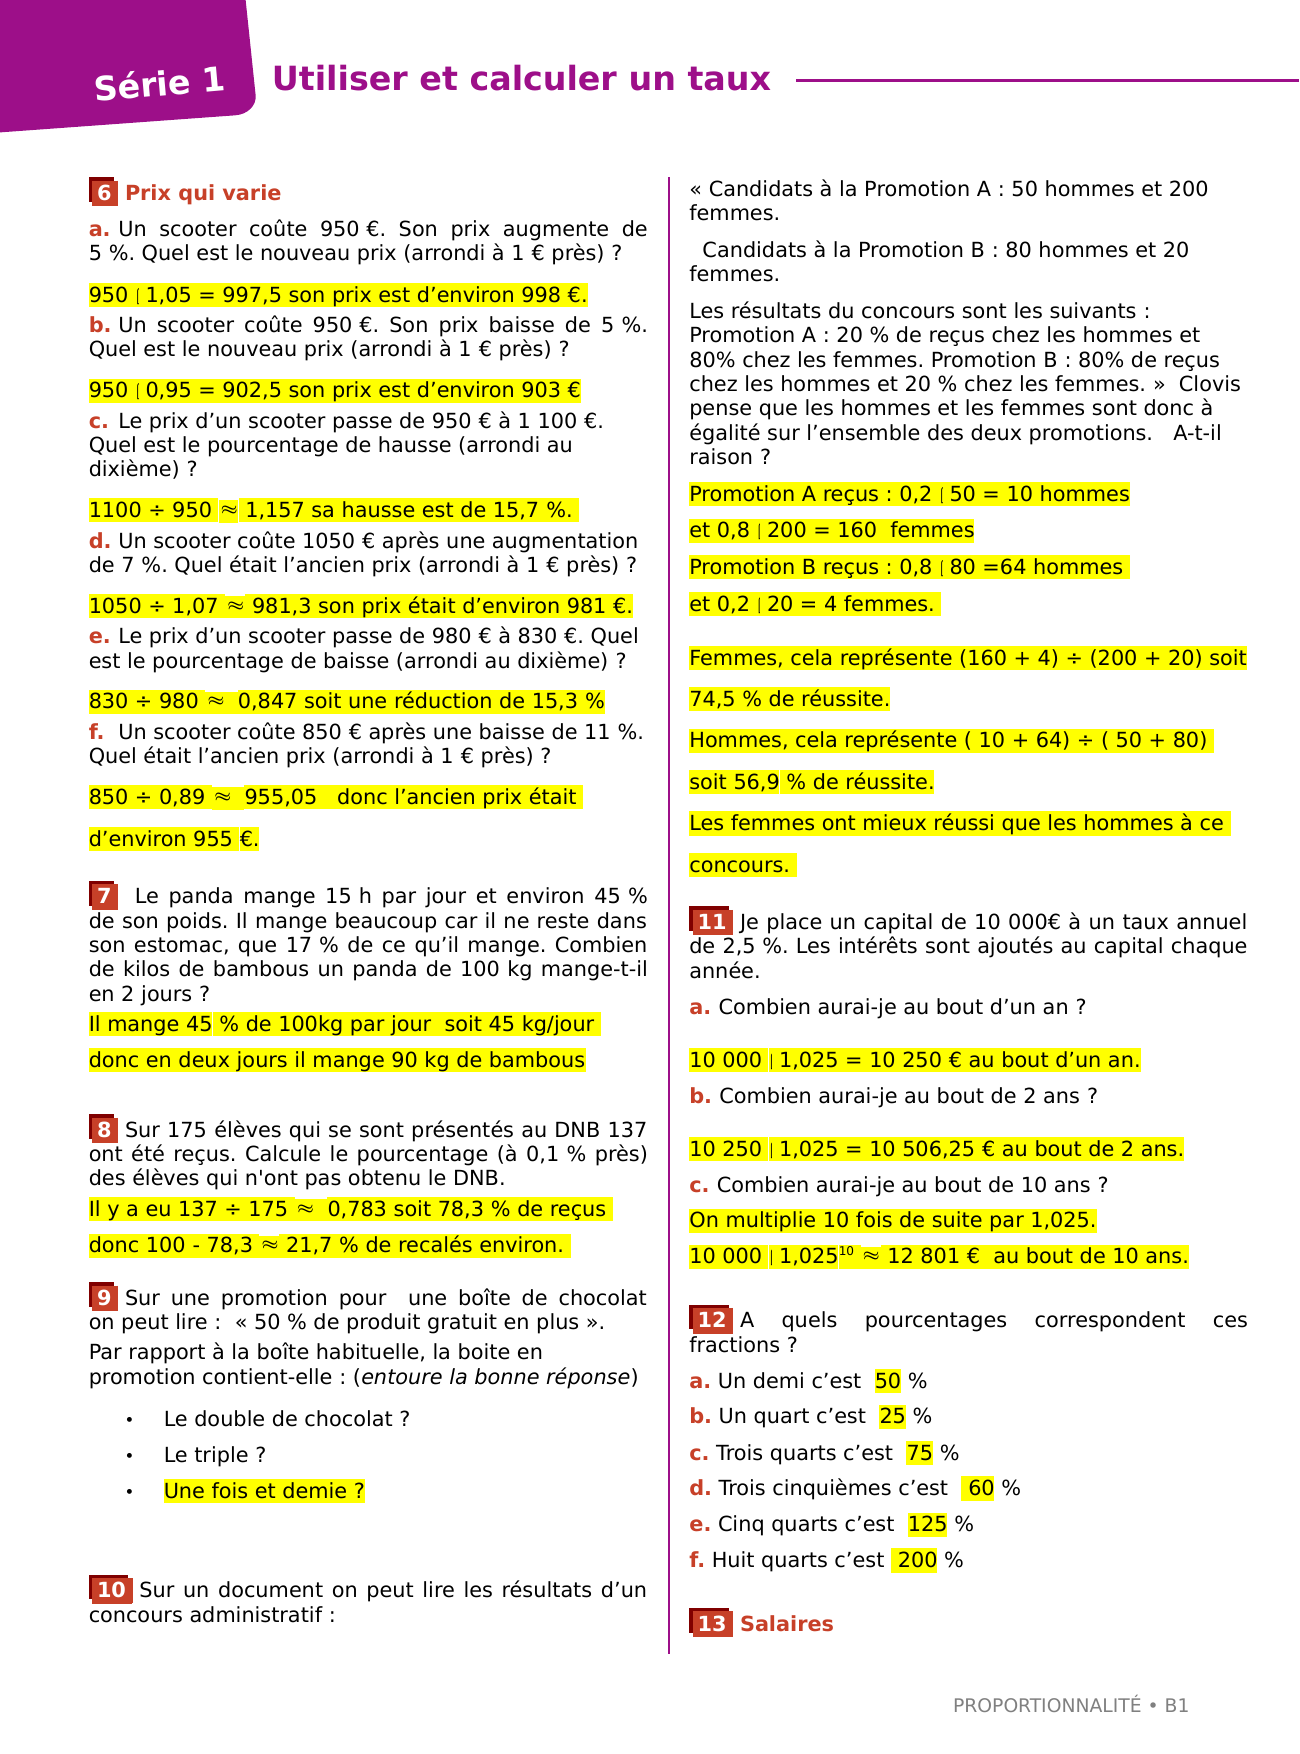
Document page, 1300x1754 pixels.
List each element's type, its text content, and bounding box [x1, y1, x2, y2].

subtitle Trois cinquièmes c’est 60 % [689, 1476, 1248, 1501]
list Un scooter coûte 950 €. Son prix baisse de 5 %. Quel est le nouveau prix (arrondi à 1 € près) ? [88, 313, 648, 361]
text donc en deux jours il mange 90 kg de bambous [88, 1048, 648, 1072]
subtitle Huit quarts c’est 200 % [689, 1548, 1248, 1573]
list Le prix d’un scooter passe de 950 € à 1 100 €. Quel est le pourcentage de hausse (arrondi au dixième) ? [88, 409, 648, 481]
subtitle Une fois et demie ? [126, 1479, 648, 1503]
text Candidats à la Promotion B : 80 hommes et 20 femmes. [689, 238, 1248, 287]
list Un scooter coûte 950 €. Son prix augmente de 5 %. Quel est le nouveau prix (arrondi à 1 € près) ? [88, 217, 648, 266]
list Promotion A reçus : 0,2  50 = 10 hommes [689, 482, 1248, 506]
list 950  1,05 = 997,5 son prix est d’environ 998 €. [88, 266, 648, 307]
text Les femmes ont mieux réussi que les hommes à ce concours. [689, 794, 1248, 877]
list 1100 ÷ 950 ≈ 1,157 sa hausse est de 15,7 %. [88, 481, 648, 523]
subtitle Le panda mange 15 h par jour et environ 45 % de son poids. Il mange beaucoup car il ne reste dans son estomac, que 17 % de ce qu’il mange. Combien de kilos de bambous un panda de 100 kg mange-t-il en 2 jours ? [88, 881, 648, 1006]
list Il mange 45 % de 100kg par jour soit 45 kg/jour [88, 1012, 648, 1036]
subtitle Cinq quarts c’est 125 % [689, 1512, 1248, 1537]
subtitle Un demi c’est 50 % [689, 1369, 1248, 1393]
text Hommes, cela représente ( 10 + 64) ÷ ( 50 + 80) soit 56,9 % de réussite. [689, 711, 1248, 794]
subtitle Je place un capital de 10 000€ à un taux annuel de 2,5 %. Les intérêts sont ajoutés au capital chaque année. [689, 906, 1248, 983]
text Par rapport à la boîte habituelle, la boite en promotion contient-elle : (entoure la bonne réponse) [88, 1340, 648, 1389]
text « Candidats à la Promotion A : 50 hommes et 200 femmes. [689, 177, 1248, 226]
subtitle Prix qui varie [114, 177, 648, 205]
subtitle Un quart c’est 25 % [689, 1404, 1248, 1429]
text et 0,2  20 = 4 femmes. [689, 592, 1248, 616]
subtitle A quels pourcentages correspondent ces fractions ? [689, 1304, 1248, 1357]
subtitle Sur un document on peut lire les résultats d’un concours administratif : [88, 1575, 648, 1627]
list 830 ÷ 980 ≈ 0,847 soit une réduction de 15,3 % [88, 673, 648, 714]
subtitle Combien aurai-je au bout d’un an ? [689, 995, 1248, 1019]
subtitle Le triple ? [126, 1443, 648, 1467]
text 10 000  1,025 = 10 250 € au bout d’un an. [689, 1031, 1248, 1072]
subtitle Combien aurai-je au bout de 2 ans ? [689, 1084, 1248, 1108]
subtitle Trois quarts c’est 75 % [689, 1441, 1248, 1465]
text On multiplie 10 fois de suite par 1,025. [689, 1208, 1248, 1233]
text Femmes, cela représente (160 + 4) ÷ (200 + 20) soit 74,5 % de réussite. [689, 629, 1248, 711]
text 10 000  1,02510 ≈ 12 801 € au bout de 10 ans. [689, 1244, 1248, 1269]
text Les résultats du concours sont les suivants : Promotion A : 20 % de reçus chez les hommes et 80% chez les femmes. Promotion B : 80% de reçus chez les hommes et 20 % chez les femmes. » Clovis pense que les hommes et les femmes sont donc à égalité sur l’ensemble des deux promotions. A-t-il raison ? [689, 299, 1248, 469]
subtitle Sur 175 élèves qui se sont présentés au DNB 137 ont été reçus. Calcule le pourcentage (à 0,1 % près) des élèves qui n'ont pas obtenu le DNB. [88, 1114, 648, 1191]
list 950  0,95 = 902,5 son prix est d’environ 903 € [88, 361, 648, 403]
list Un scooter coûte 850 € après une baisse de 11 %. Quel était l’ancien prix (arrondi à 1 € près) ? [88, 720, 648, 769]
text 10 250  1,025 = 10 506,25 € au bout de 2 ans. [689, 1119, 1248, 1161]
text et 0,8  200 = 160 femmes [689, 518, 1248, 543]
list Il y a eu 137 ÷ 175 ≈ 0,783 soit 78,3 % de reçus donc 100 - 78,3 ≈ 21,7 % de recalés environ. [88, 1197, 648, 1258]
list Promotion B reçus : 0,8  80 =64 hommes [689, 555, 1248, 579]
list 850 ÷ 0,89 ≈ 955,05 donc l’ancien prix était d’environ 955 €. [88, 769, 648, 851]
list 1050 ÷ 1,07 ≈ 981,3 son prix était d’environ 981 €. [88, 577, 648, 618]
subtitle Combien aurai-je au bout de 10 ans ? [689, 1173, 1248, 1197]
list Un scooter coûte 1050 € après une augmentation de 7 %. Quel était l’ancien prix (arrondi à 1 € près) ? [88, 529, 648, 577]
subtitle Sur une promotion pour une boîte de chocolat on peut lire : « 50 % de produit gratuit en plus ». [88, 1282, 648, 1334]
subtitle Le double de chocolat ? [126, 1407, 648, 1432]
list Le prix d’un scooter passe de 980 € à 830 €. Quel est le pourcentage de baisse (arrondi au dixième) ? [88, 624, 648, 673]
subtitle Salaires [729, 1608, 1248, 1636]
